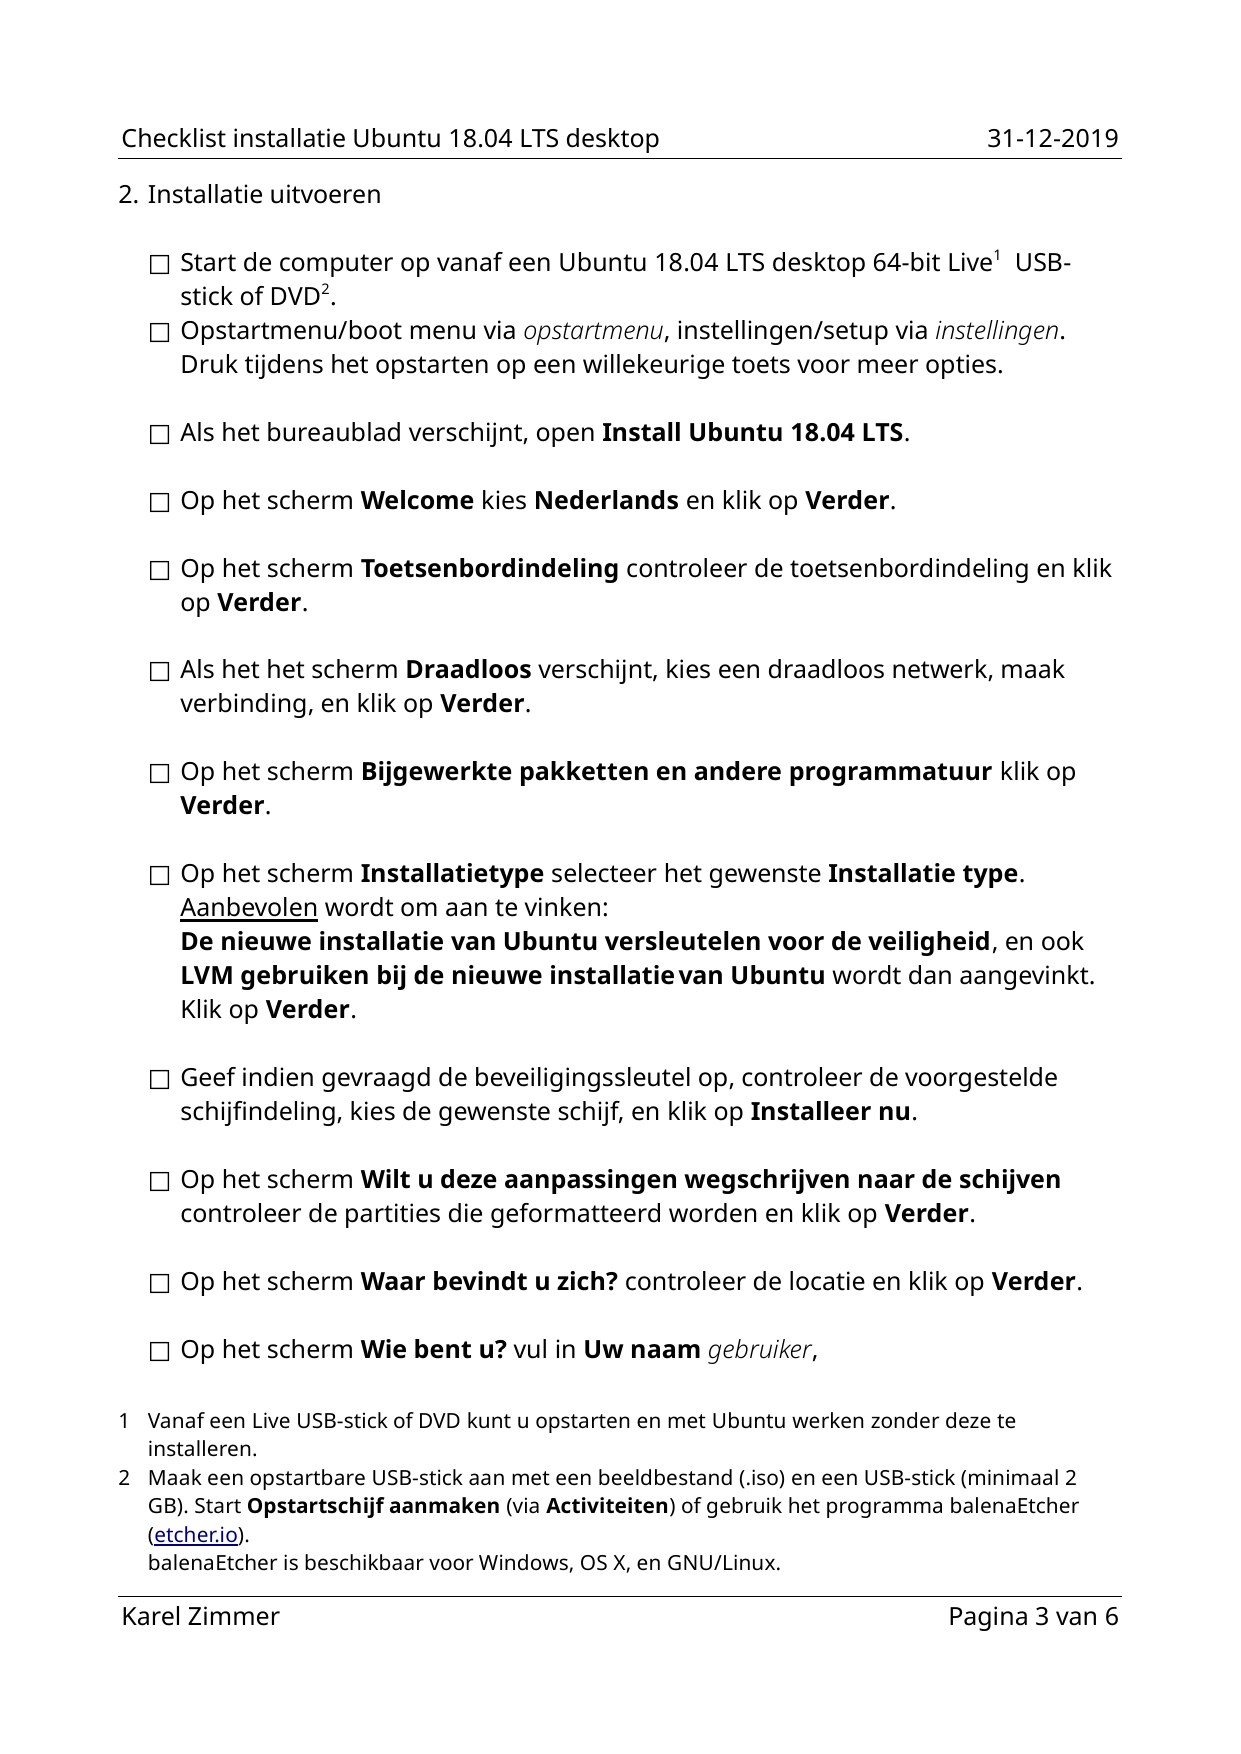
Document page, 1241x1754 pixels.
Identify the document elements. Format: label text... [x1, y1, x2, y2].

list Maak een opstartbare USB-stick aan met een beeldbestand (.iso) en een USB-stick (minimaal 2 GB). Start Opstartschijf aanmaken (via Activiteiten) of gebruik het programma balenaEtcher (etcher.io). balenaEtcher is beschikbaar voor Windows, OS X, en GNU/Linux. [118, 1463, 1122, 1577]
list Op het scherm Welcome kies Nederlands en klik op Verder. [148, 483, 1122, 551]
list Op het scherm Bijgewerkte pakketten en andere programmatuur klik op Verder. [148, 754, 1122, 822]
list Opstartmenu/boot menu via opstartmenu, instellingen/setup via instellingen. Druk tijdens het opstarten op een willekeurige toets voor meer opties. [148, 313, 1122, 381]
list Als het het scherm Draadloos verschijnt, kies een draadloos netwerk, maak verbinding, en klik op Verder. [148, 652, 1122, 754]
list Op het scherm Toetsenbordindeling controleer de toetsenbordindeling en klik op Verder. [148, 551, 1122, 618]
list Installatie uitvoeren [118, 177, 1122, 211]
list Op het scherm Installatietype selecteer het gewenste Installatie type. Aanbevolen wordt om aan te vinken: De nieuwe installatie van Ubuntu versleutelen voor de veiligheid, en ook LVM gebruiken bij de nieuwe installatie van Ubuntu wordt dan aangevinkt. Klik op Verder. [148, 856, 1122, 1060]
list Op het scherm Wilt u deze aanpassingen wegschrijven naar de schijven controleer de partities die geformatteerd worden en klik op Verder. [148, 1162, 1122, 1230]
list Vanaf een Live USB-stick of DVD kunt u opstarten en met Ubuntu werken zonder deze te installeren. [118, 1406, 1122, 1463]
list Geef indien gevraagd de beveiligingssleutel op, controleer de voorgestelde schijfindeling, kies de gewenste schijf, en klik op Installeer nu. [148, 1060, 1122, 1162]
list Op het scherm Waar bevindt u zich? controleer de locatie en klik op Verder. [148, 1264, 1122, 1298]
list Start de computer op vanaf een Ubuntu 18.04 LTS desktop 64-bit Live USB-stick of DVD. [148, 245, 1122, 313]
list Als het bureaublad verschijnt, open Install Ubuntu 18.04 LTS. [148, 415, 1122, 449]
list Op het scherm Wie bent u? vul in Uw naam gebruiker, [148, 1332, 1122, 1366]
